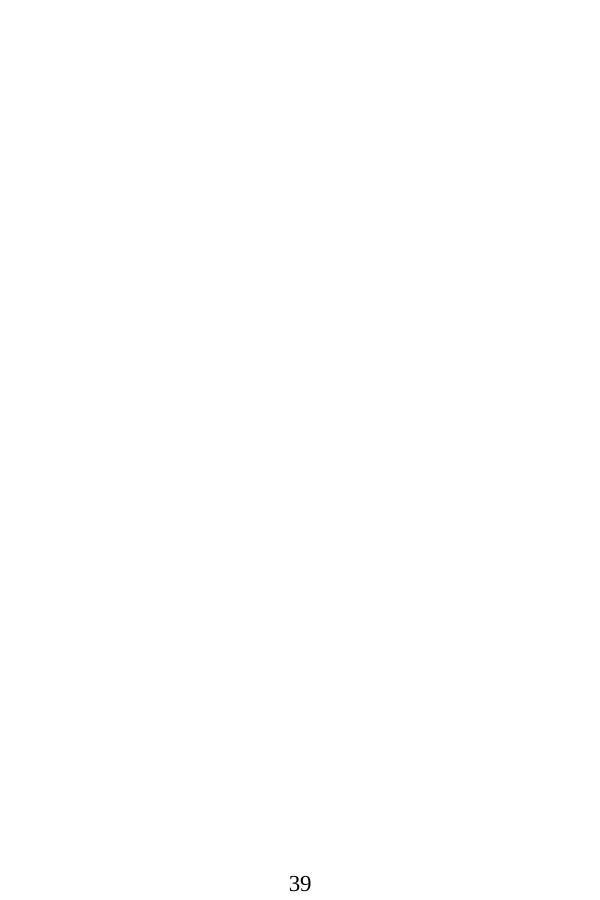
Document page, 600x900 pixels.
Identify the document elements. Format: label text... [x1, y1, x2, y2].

text I talked to Hannah on the phone, ordered a latte, sat in the sun, wrote a few lines of mach dialogue, walked to the intersection, ran into Richard Waddel, who was walking swiftly from Pizza Mind to his car. He peeked inside, turned back, saw me. [37, 83, 562, 196]
text I greeted Hannah, ate some popcorn, went to order tacos, greeted Kate Barber, went back inside, ate. The first act was terrible and her husband was being a coked-out shitshow. Hannah played beautifully, followed by a singer/rapper named Lyra, then Christina Chandler. Hannah got a hand massage while I looked at my phone. We walked to her car, drove to Downing, ate leftovers, cuddled on the couch then bed. [37, 378, 562, 582]
text Woke when I heard Hannah groan, checked the time on my phone in the dining room, flipped on the kettle, cuddled while the water heated up, made a cup for Hannah, sat behind her in the bed. When she got up to get ready, I made my own cup, sat in the living room. [37, 651, 562, 787]
text I gathered my things, played Wordle (ELBOW in three,) hopped in the car, rode to Downing, got [37, 787, 562, 832]
text “Forget your wallet?” I said. He said no, that he was paranoid about his parking brake after forgetting to put it on one day at Chai Pani. He had seen his car rolling and tried to stop it with his body. I said that’s what I would have done as well, walked down to RAD Brewing, checked out both food trucks, said hey to Ron, Kathy, Masie, used the restroom, ordered a sparkling Mango Devil’s Foot. [37, 196, 562, 378]
text bought him a coffee. He was rambling but I was trying my best to listen. [37, 37, 562, 83]
text III.XXVI [37, 605, 562, 628]
